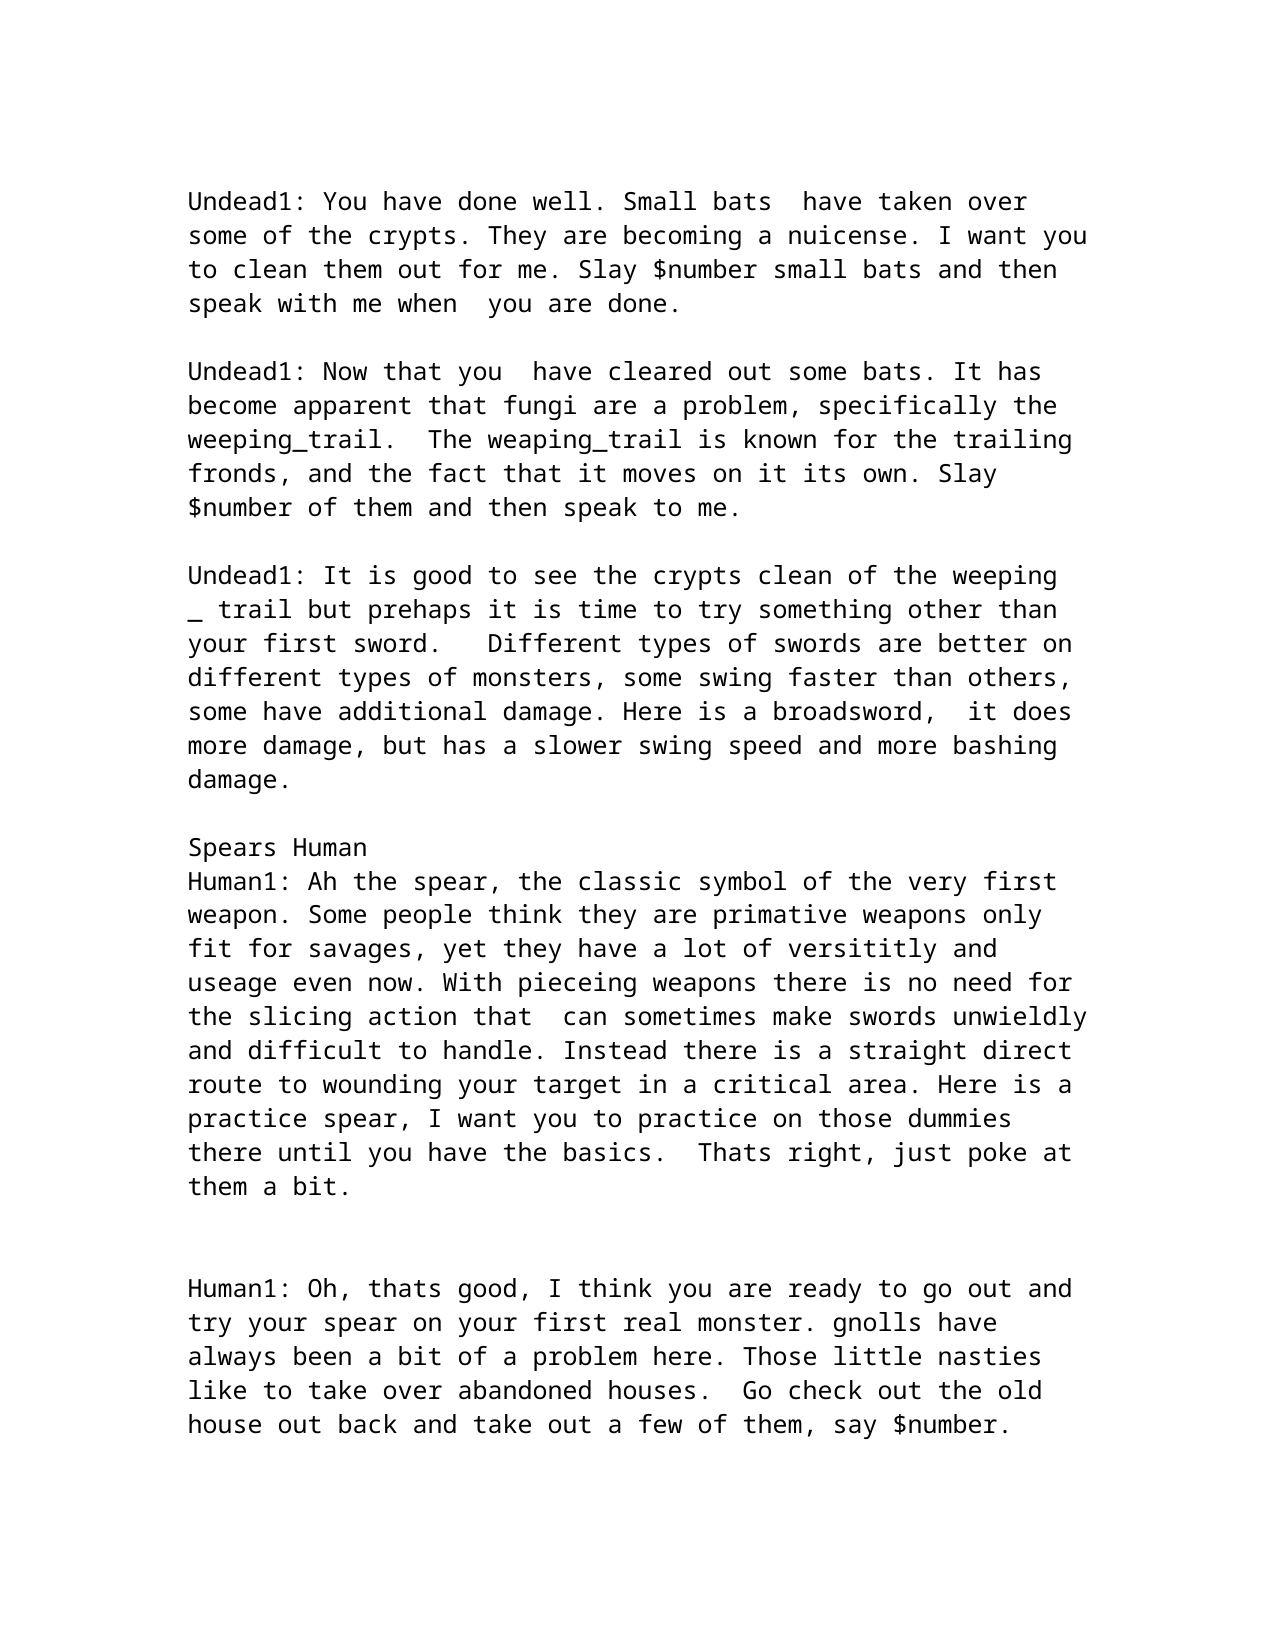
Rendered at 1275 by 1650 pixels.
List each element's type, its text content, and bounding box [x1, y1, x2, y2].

text Spears Human [187, 829, 1087, 863]
text Undead1: It is good to see the crypts clean of the weeping _ trail but prehaps it is time to try something other than your first sword. Different types of swords are better on different types of monsters, some swing faster than others, some have additional damage. Here is a broadsword, it does more damage, but has a slower swing speed and more bashing damage. [187, 557, 1087, 795]
text Human1: Oh, thats good, I think you are ready to go out and try your spear on your first real monster. gnolls have always been a bit of a problem here. Those little nasties like to take over abandoned houses. Go check out the old house out back and take out a few of them, say $number. [187, 1271, 1087, 1440]
text Undead1: Now that you have cleared out some bats. It has become apparent that fungi are a problem, specifically the weeping_trail. The weaping_trail is known for the trailing fronds, and the fact that it moves on it its own. Slay $number of them and then speak to me. [187, 354, 1087, 523]
text Human1: Ah the spear, the classic symbol of the very first weapon. Some people think they are primative weapons only fit for savages, yet they have a lot of versititly and useage even now. With pieceing weapons there is no need for the slicing action that can sometimes make swords unwieldly and difficult to handle. Instead there is a straight direct route to wounding your target in a critical area. Here is a practice spear, I want you to practice on those dummies there until you have the basics. Thats right, just poke at them a bit. [187, 863, 1087, 1203]
text Undead1: You have done well. Small bats have taken over some of the crypts. They are becoming a nuicense. I want you to clean them out for me. Slay $number small bats and then speak with me when you are done. [187, 184, 1087, 320]
